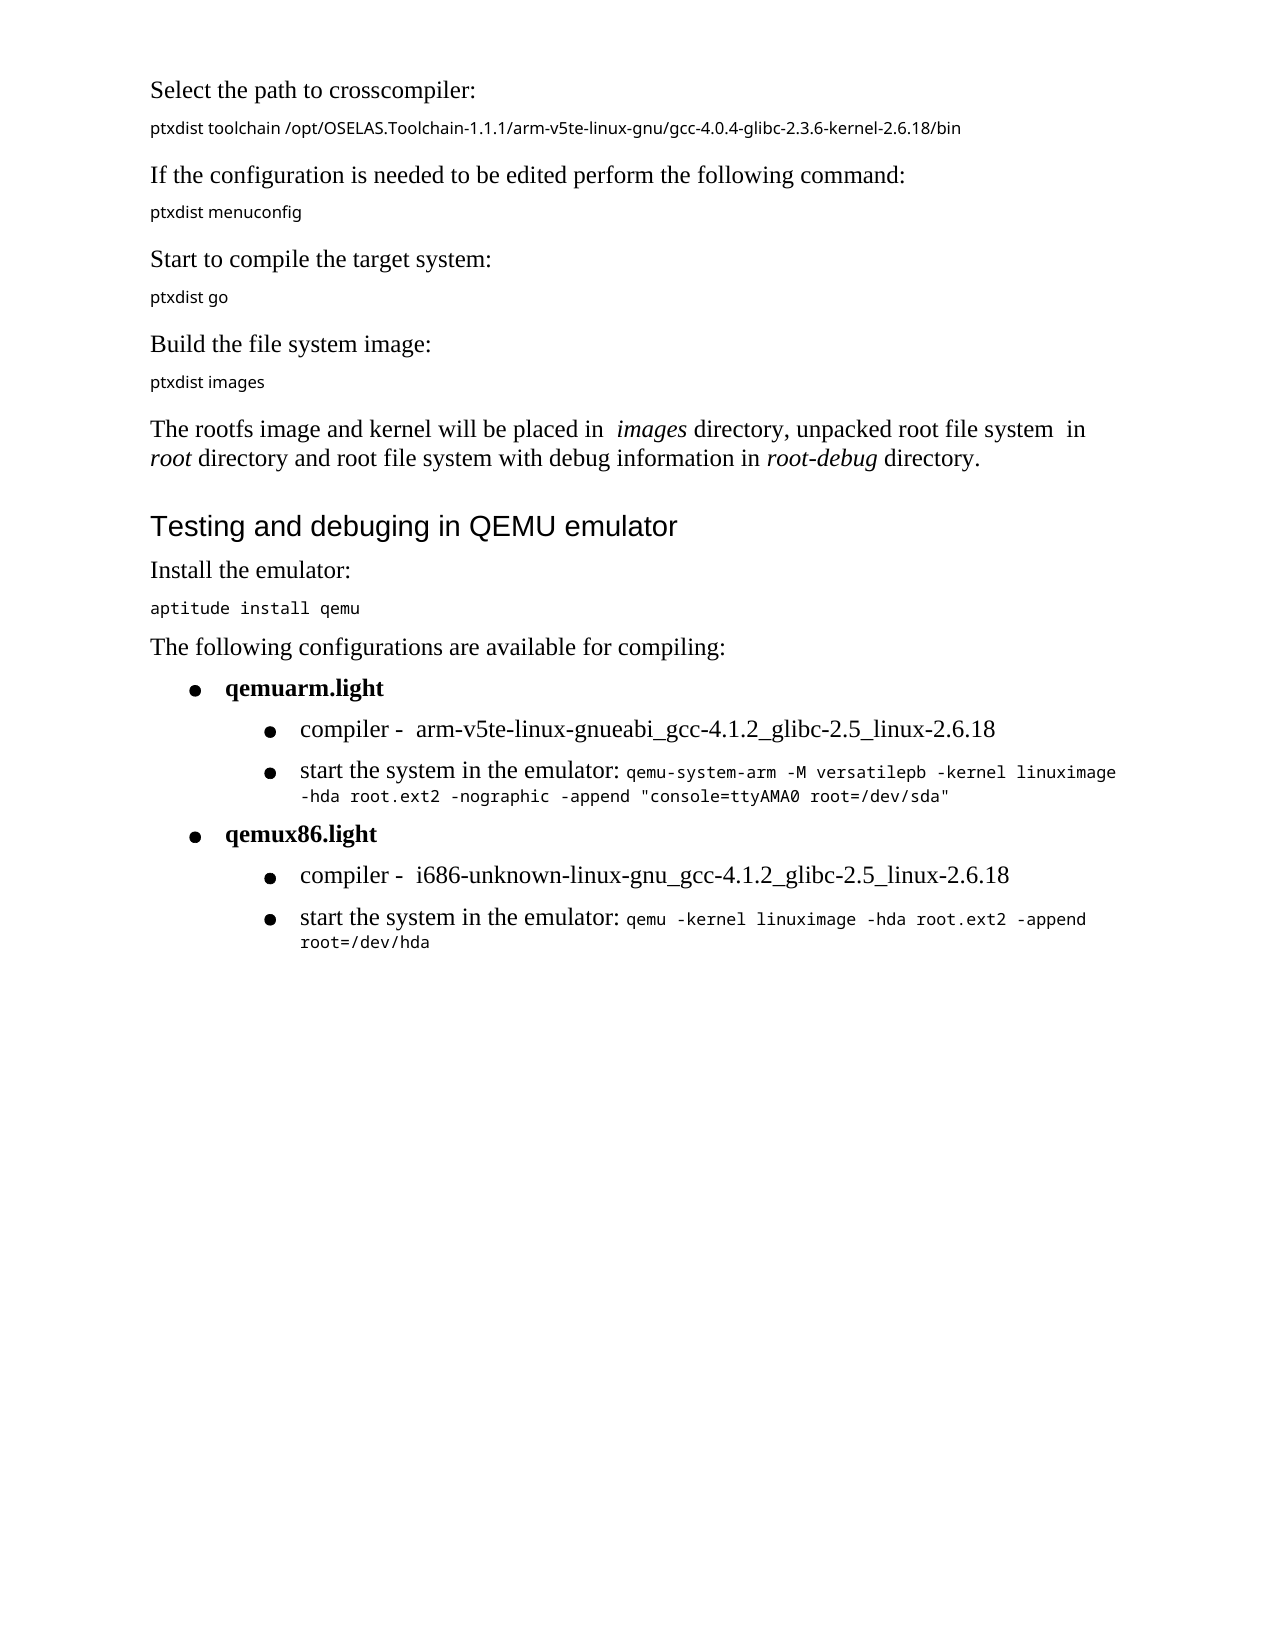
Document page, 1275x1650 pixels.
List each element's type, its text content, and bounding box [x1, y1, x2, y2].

title Testing and debuging in QEMU emulator [150, 509, 1125, 543]
list qemuarm.light [187, 673, 1125, 702]
text Select the path to crosscompiler: [150, 75, 1125, 104]
list compiler - arm-v5te-linux-gnueabi_gcc-4.1.2_glibc-2.5_linux-2.6.18 [262, 714, 1125, 743]
text The rootfs image and kernel will be placed in images directory, unpacked root file system in root directory and root file system with debug information in root-debug directory. [150, 414, 1125, 472]
text ptxdist menuconfig [150, 201, 1125, 224]
list start the system in the emulator: qemu-system-arm -M versatilepb -kernel linuximage -hda root.ext2 -nographic -append "console=ttyAMA0 root=/dev/sda" [262, 755, 1125, 807]
list qemux86.light [187, 819, 1125, 848]
text Start to compile the target system: [150, 244, 1125, 273]
text Install the emulator: [150, 555, 1125, 584]
list compiler - i686-unknown-linux-gnu_gcc-4.1.2_glibc-2.5_linux-2.6.18 [262, 861, 1125, 889]
text ptxdist images [150, 371, 1125, 393]
text aptitude install qemu [150, 596, 1125, 619]
text Build the file system image: [150, 329, 1125, 358]
text ptxdist toolchain /opt/OSELAS.Toolchain-1.1.1/arm-v5te-linux-gnu/gcc-4.0.4-glibc-2.3.6-kernel-2.6.18/bin [150, 116, 1125, 139]
text The following configurations are available for compiling: [150, 632, 1125, 660]
text If the configuration is needed to be edited perform the following command: [150, 160, 1125, 188]
list start the system in the emulator: qemu -kernel linuximage -hda root.ext2 -append root=/dev/hda [262, 902, 1125, 953]
text ptxdist go [150, 286, 1125, 308]
